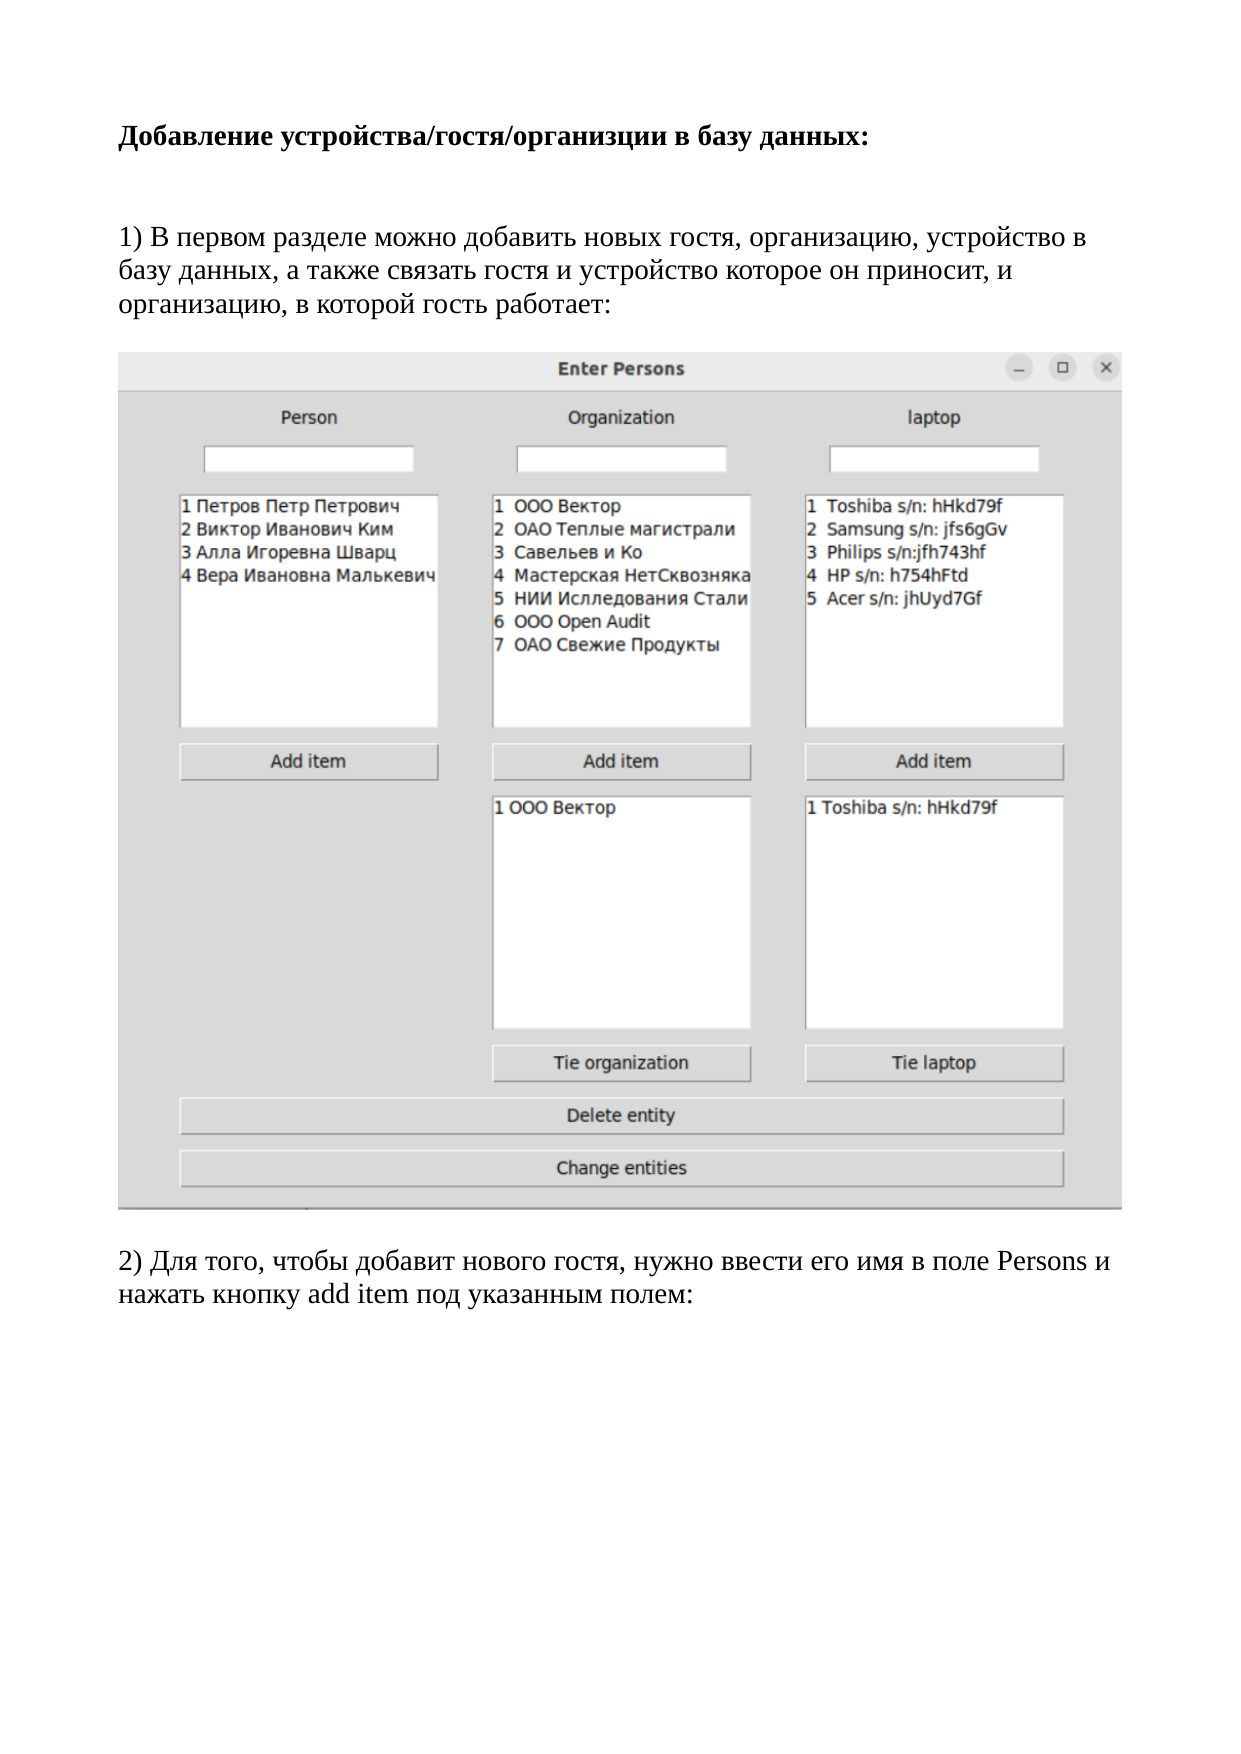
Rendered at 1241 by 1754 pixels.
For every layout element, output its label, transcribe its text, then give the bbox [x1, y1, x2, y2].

text 2) Для того, чтобы добавит нового гостя, нужно ввести его имя в поле Persons и нажать кнопку add item под указанным полем: [118, 1243, 1122, 1310]
picture [118, 352, 1123, 1210]
text Добавление устройства/гостя/организции в базу данных: [118, 118, 1122, 152]
text 1) В первом разделе можно добавить новых гостя, организацию, устройство в базу данных, а также связать гостя и устройство которое он приносит, и организацию, в которой гость работает: [118, 219, 1122, 319]
